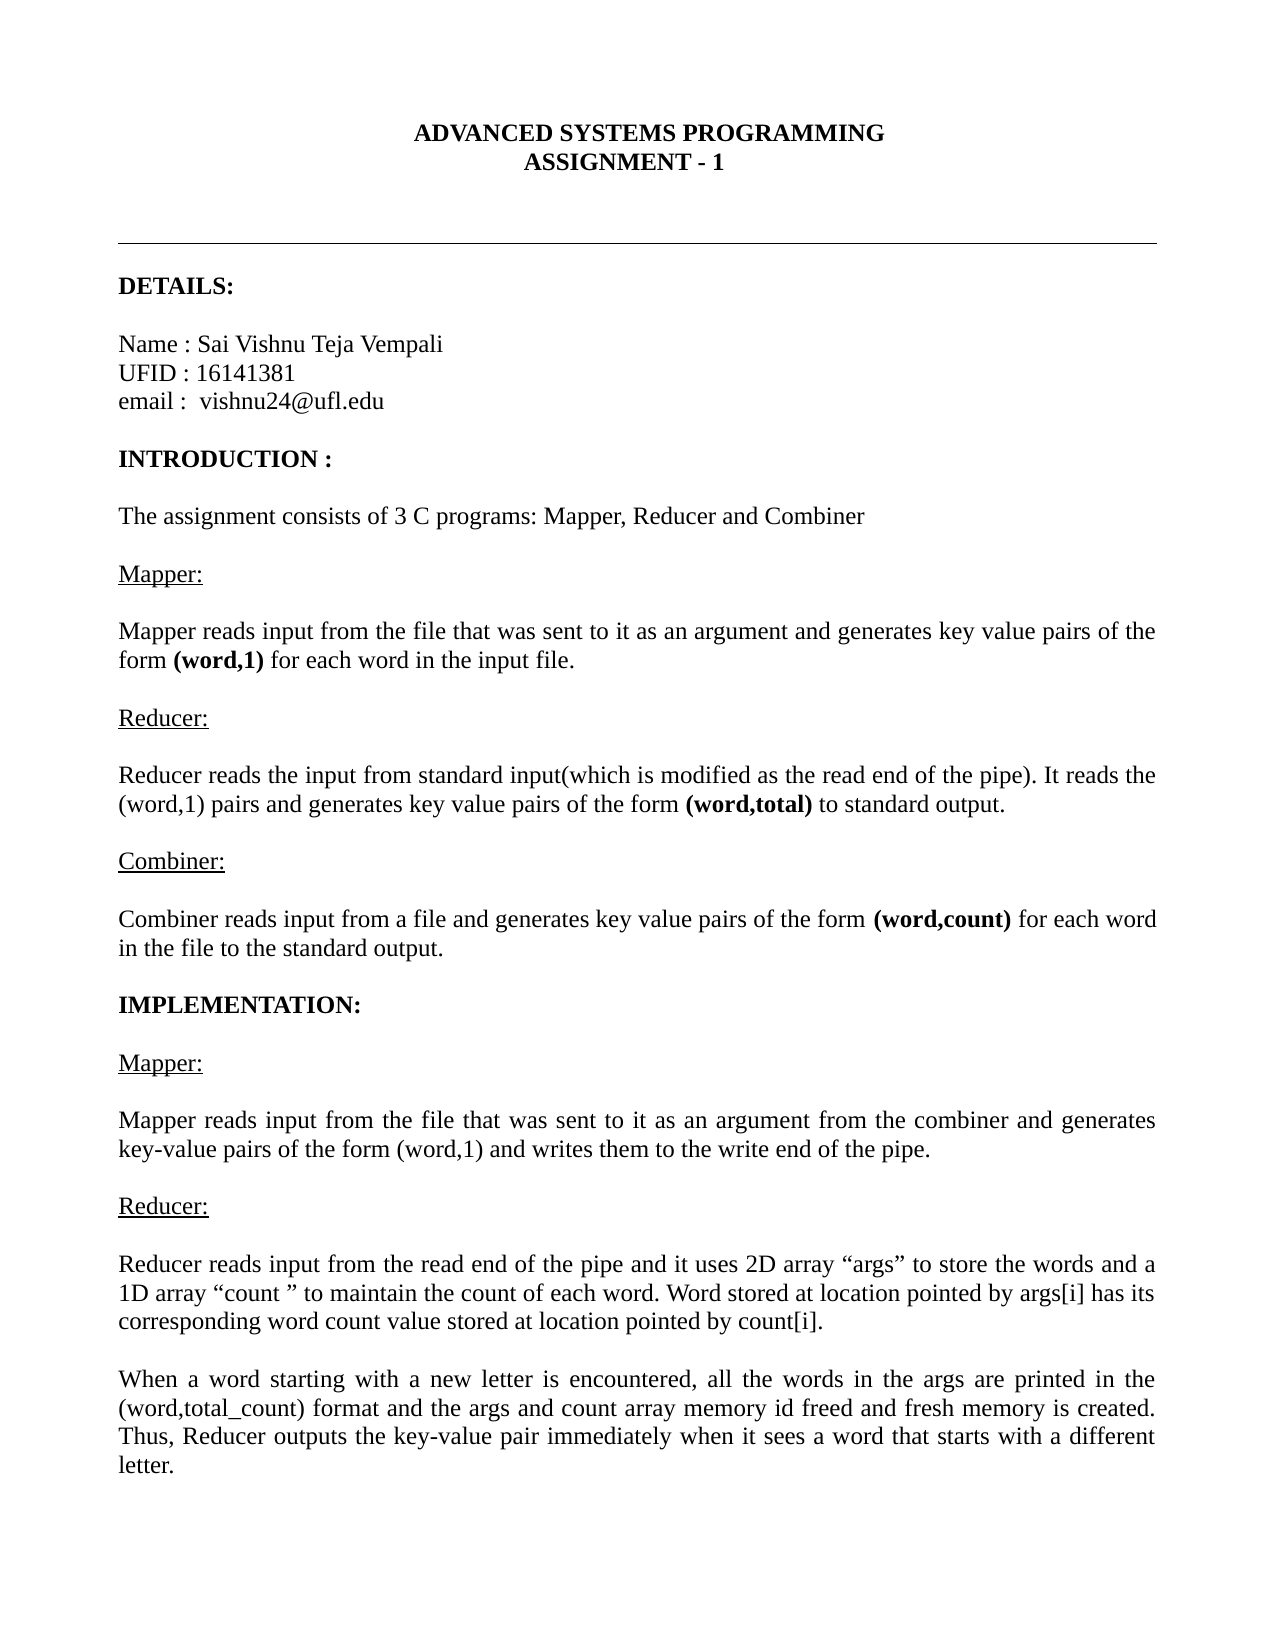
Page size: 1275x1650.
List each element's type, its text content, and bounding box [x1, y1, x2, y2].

text Mapper: [118, 559, 1157, 588]
text Mapper: [118, 1048, 1157, 1076]
text Combiner reads input from a file and generates key value pairs of the form (word,count) for each word in the file to the standard output. [118, 904, 1157, 961]
text The assignment consists of 3 C programs: Mapper, Reducer and Combiner [118, 501, 1157, 530]
text IMPLEMENTATION: [118, 990, 1157, 1019]
text DETAILS: [118, 271, 1157, 300]
text Combiner: [118, 846, 1157, 875]
text Reducer reads input from the read end of the pipe and it uses 2D array “args” to store the words and a 1D array “count ” to maintain the count of each word. Word stored at location pointed by args[i] has its corresponding word count value stored at location pointed by count[i]. [118, 1249, 1157, 1335]
text Reducer reads the input from standard input(which is modified as the read end of the pipe). It reads the (word,1) pairs and generates key value pairs of the form (word,total) to standard output. [118, 760, 1157, 818]
text INTRODUCTION : [118, 444, 1157, 473]
text Reducer: [118, 703, 1157, 731]
text email : vishnu24@ufl.edu [118, 386, 1157, 415]
text Reducer: [118, 1191, 1157, 1220]
text Name : Sai Vishnu Teja Vempali [118, 329, 1157, 358]
text UFID : 16141381 [118, 358, 1157, 386]
text Mapper reads input from the file that was sent to it as an argument from the combiner and generates key-value pairs of the form (word,1) and writes them to the write end of the pipe. [118, 1105, 1157, 1163]
text When a word starting with a new letter is encountered, all the words in the args are printed in the (word,total_count) format and the args and count array memory id freed and fresh memory is created. Thus, Reducer outputs the key-value pair immediately when it sees a word that starts with a different letter. [118, 1364, 1157, 1479]
text Mapper reads input from the file that was sent to it as an argument and generates key value pairs of the form (word,1) for each word in the input file. [118, 616, 1157, 674]
